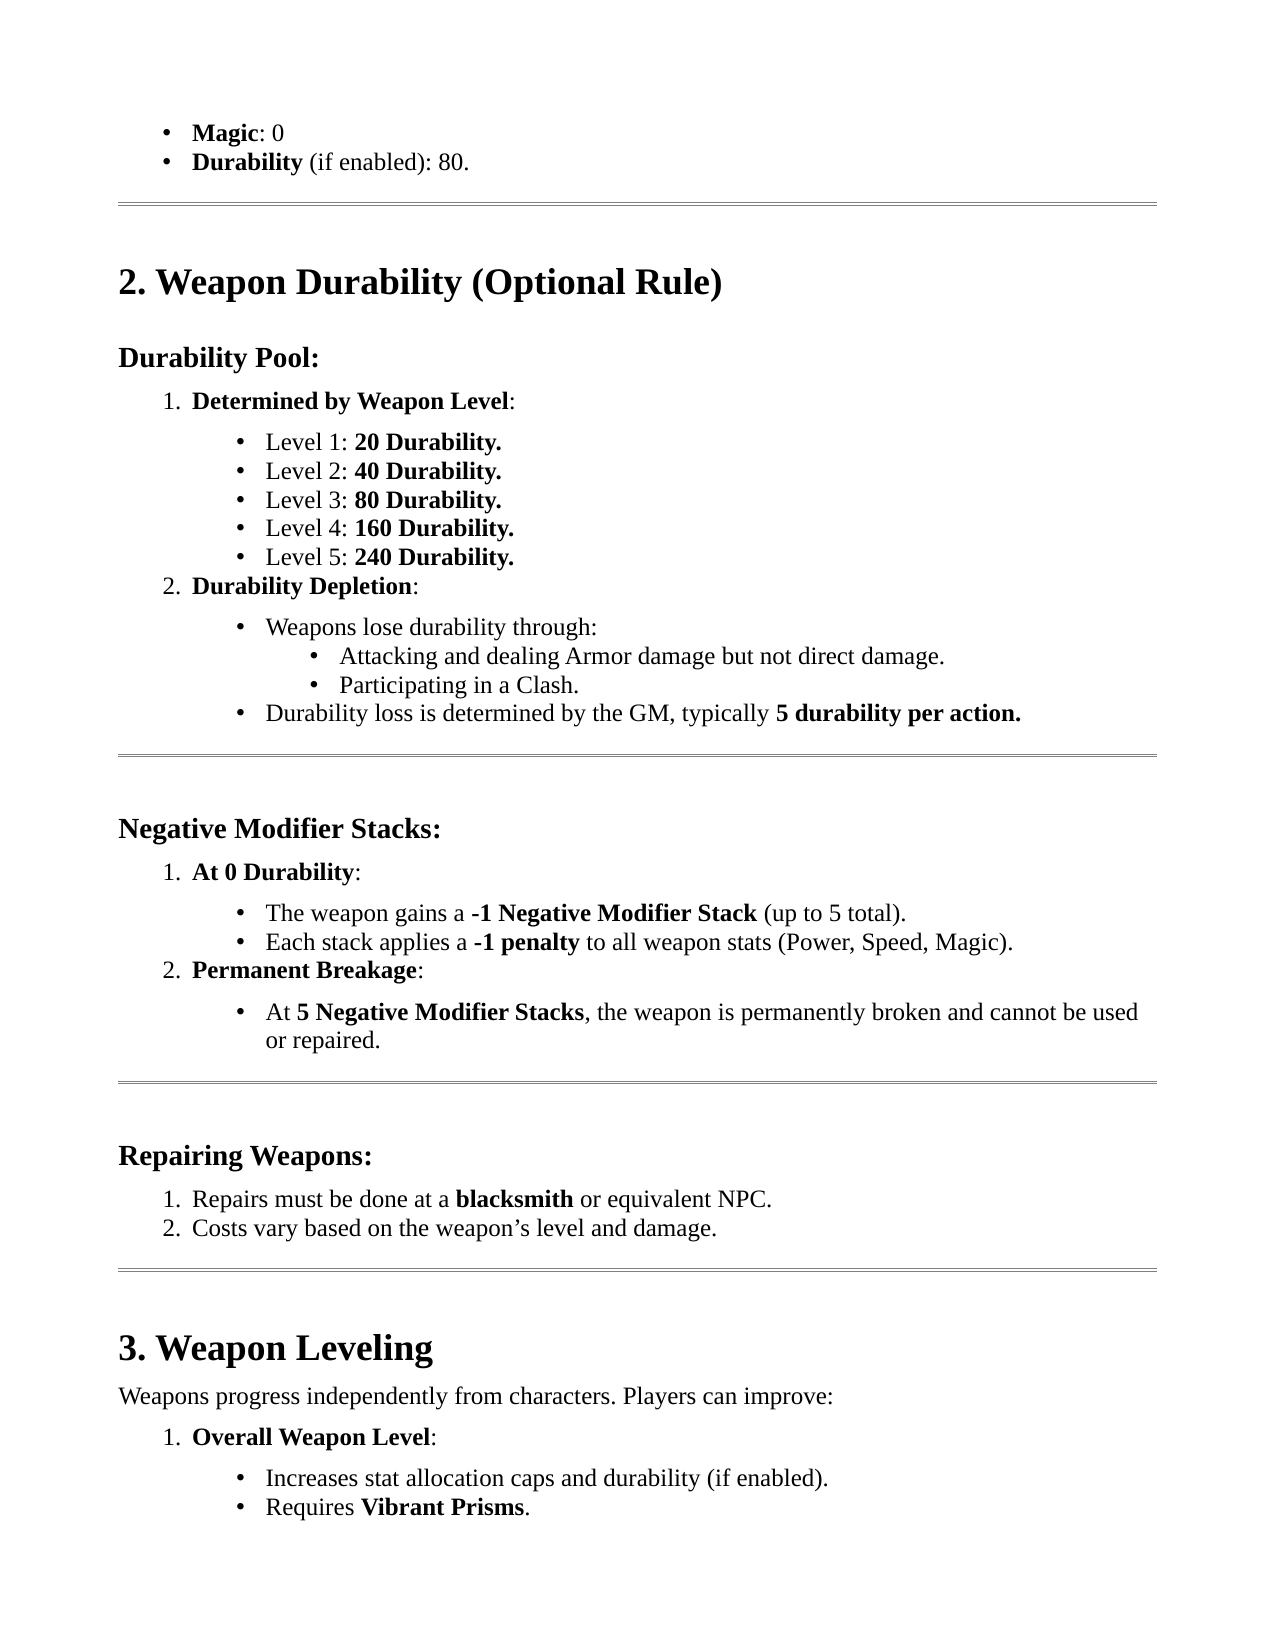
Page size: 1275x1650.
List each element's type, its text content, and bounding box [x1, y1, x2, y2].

list Determined by Weapon Level: [162, 386, 1157, 415]
subtitle 2. Weapon Durability (Optional Rule) [118, 259, 1157, 302]
subtitle Negative Modifier Stacks: [118, 811, 1157, 844]
list Level 1: 20 Durability. [236, 427, 1157, 456]
text Weapons progress independently from characters. Players can improve: [118, 1381, 1157, 1409]
list Level 5: 240 Durability. [236, 542, 1157, 571]
list Repairs must be done at a blacksmith or equivalent NPC. [162, 1184, 1157, 1213]
list Attacking and dealing Armor damage but not direct damage. [309, 641, 1157, 670]
list At 5 Negative Modifier Stacks, the weapon is permanently broken and cannot be used or repaired. [236, 997, 1157, 1054]
subtitle 3. Weapon Leveling [118, 1325, 1157, 1368]
subtitle Durability Pool: [118, 340, 1157, 373]
list Durability (if enabled): 80. [162, 147, 1157, 176]
list Magic: 0 [162, 118, 1157, 147]
list The weapon gains a -1 Negative Modifier Stack (up to 5 total). [236, 898, 1157, 927]
list Requires Vibrant Prisms. [236, 1492, 1157, 1521]
list Participating in a Clash. [309, 670, 1157, 698]
list Level 2: 40 Durability. [236, 456, 1157, 485]
list At 0 Durability: [162, 857, 1157, 886]
list Durability loss is determined by the GM, typically 5 durability per action. [236, 698, 1157, 727]
list Level 4: 160 Durability. [236, 513, 1157, 542]
list Costs vary based on the weapon’s level and damage. [162, 1213, 1157, 1242]
list Durability Depletion: [162, 571, 1157, 600]
list Weapons lose durability through: [236, 612, 1157, 641]
list Increases stat allocation caps and durability (if enabled). [236, 1463, 1157, 1492]
list Each stack applies a -1 penalty to all weapon stats (Power, Speed, Magic). [236, 927, 1157, 956]
list Overall Weapon Level: [162, 1422, 1157, 1451]
subtitle Repairing Weapons: [118, 1138, 1157, 1172]
list Level 3: 80 Durability. [236, 485, 1157, 513]
list Permanent Breakage: [162, 956, 1157, 984]
